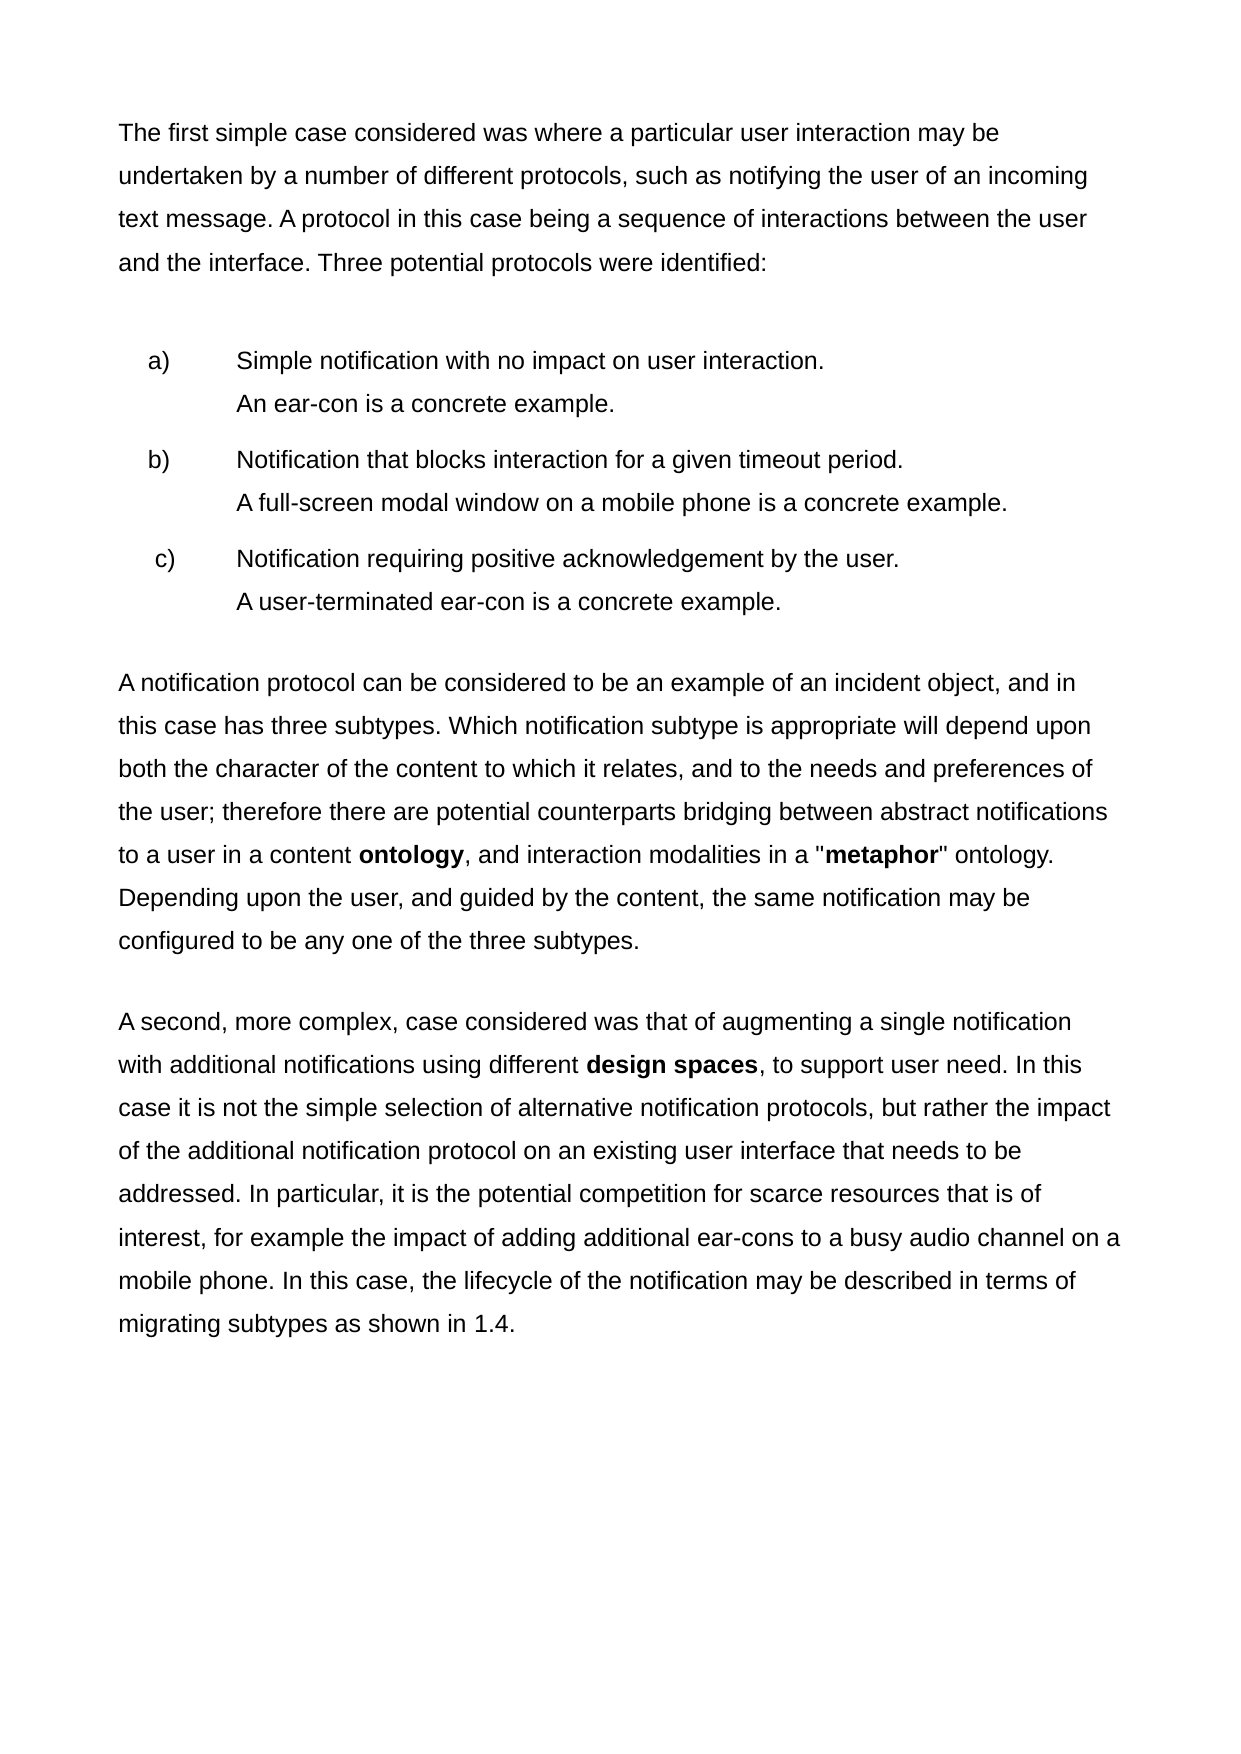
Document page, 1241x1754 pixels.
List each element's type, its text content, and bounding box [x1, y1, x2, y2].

text c) Notification requiring positive acknowledgement by the user. A user-terminated ear-con is a concrete example. [148, 544, 1122, 616]
text A notification protocol can be considered to be an example of an incident object, and in this case has three subtypes. Which notification subtype is appropriate will depend upon both the character of the content to which it relates, and to the needs and preferences of the user; therefore there are potential counterparts bridging between abstract notifications to a user in a content ontology, and interaction modalities in a "metaphor" ontology. Depending upon the user, and guided by the content, the same notification may be configured to be any one of the three subtypes. [118, 667, 1122, 955]
text A second, more complex, case considered was that of augmenting a single notification with additional notifications using different design spaces, to support user need. In this case it is not the simple selection of alternative notification protocols, but rather the impact of the additional notification protocol on an existing user interface that needs to be addressed. In particular, it is the potential competition for scarce resources that is of interest, for example the impact of adding additional ear-cons to a busy audio channel on a mobile phone. In this case, the lifecycle of the notification may be described in terms of migrating subtypes as shown in Figure 1.4. [118, 1007, 1122, 1337]
text a) Simple notification with no impact on user interaction. An ear-con is a concrete example. [148, 346, 1122, 418]
text b) Notification that blocks interaction for a given timeout period. A full-screen modal window on a mobile phone is a concrete example. [148, 445, 1122, 517]
text The first simple case considered was where a particular user interaction may be undertaken by a number of different protocols, such as notifying the user of an incoming text message. A protocol in this case being a sequence of interactions between the user and the interface. Three potential protocols were identified: [118, 118, 1122, 319]
